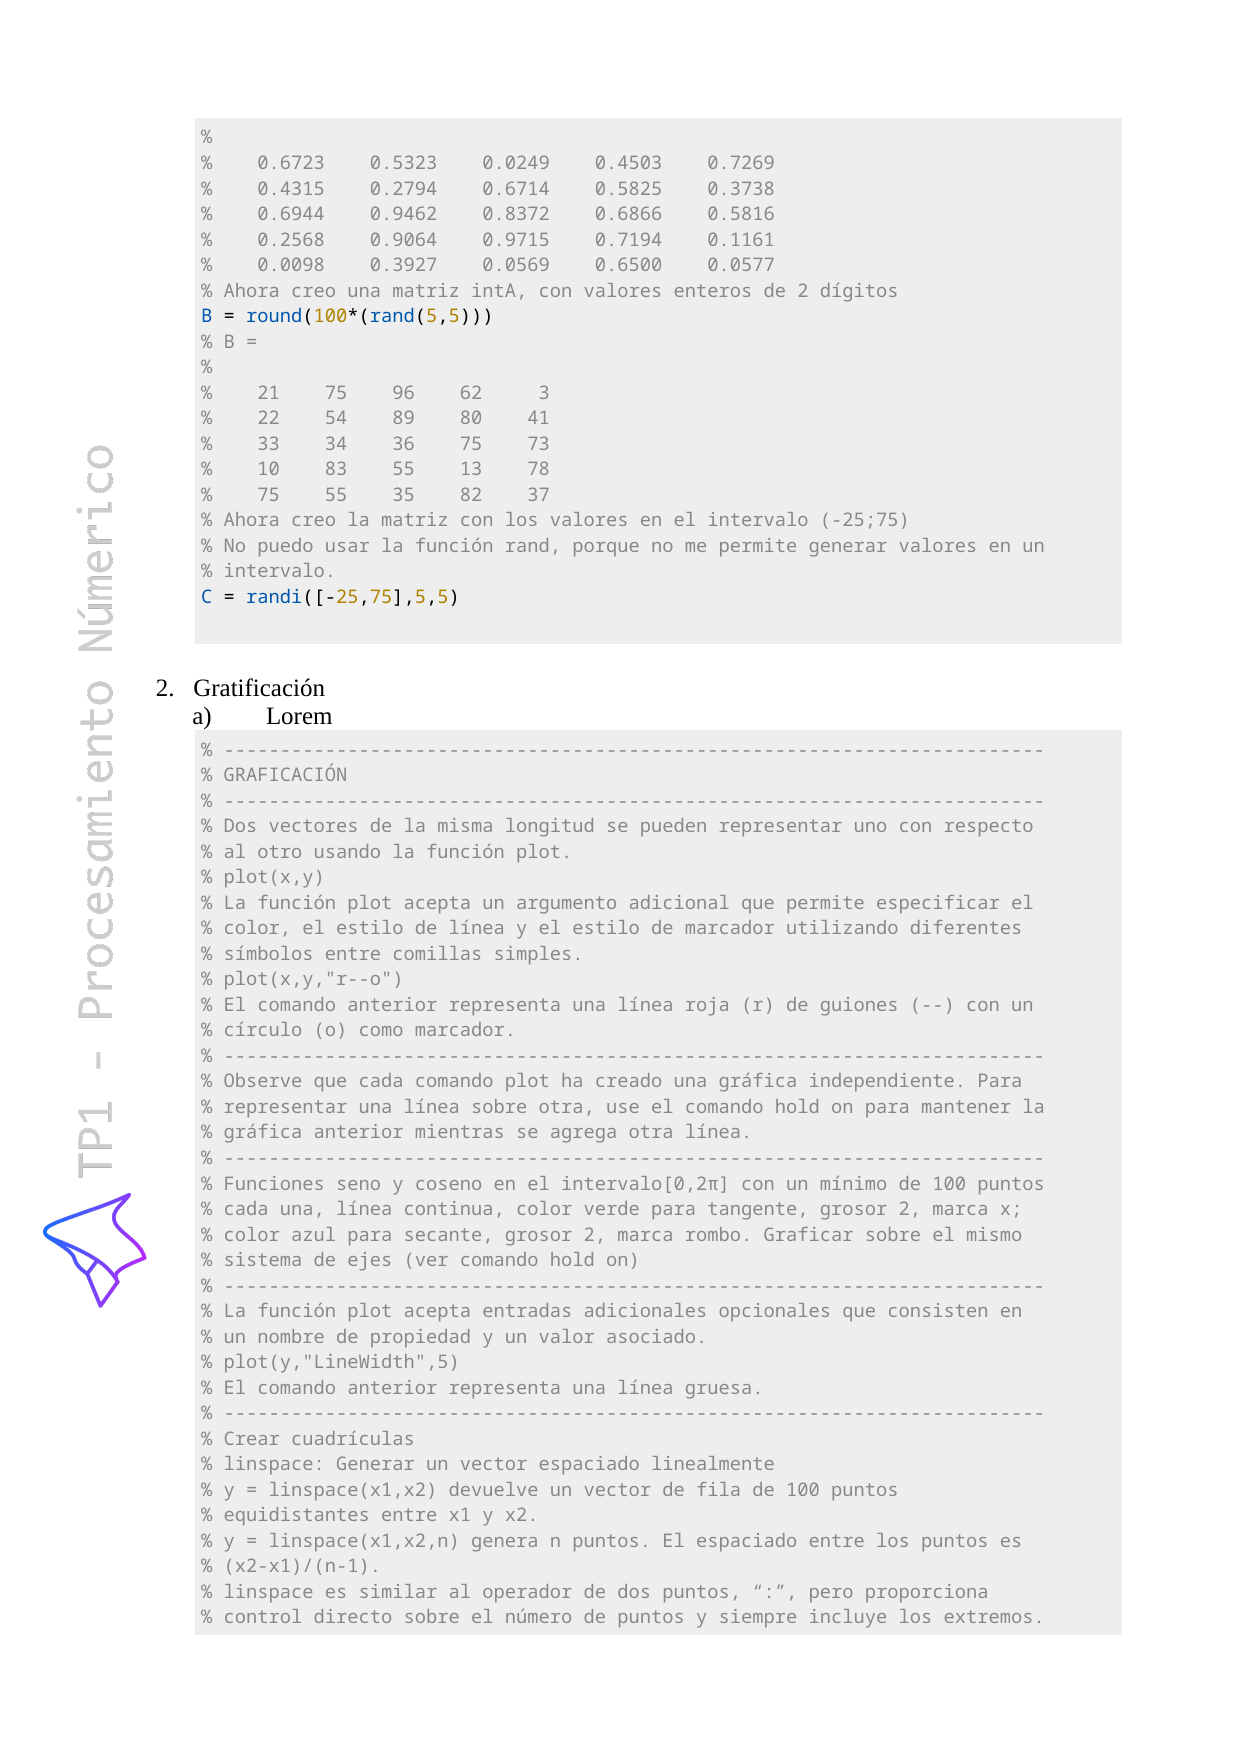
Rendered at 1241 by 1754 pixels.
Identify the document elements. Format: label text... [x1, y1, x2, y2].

list Lorem [192, 701, 1122, 730]
picture [0, 0, 1241, 1754]
table_header % ------------------------------------------------------------------------- % GRAFICACIÓN % ------------------------------------------------------------------------- % Dos vectores de la misma longitud se pueden representar uno con respecto % al otro usando la función plot. % plot(x,y) % La función plot acepta un argumento adicional que permite especificar el % color, el estilo de línea y el estilo de marcador utilizando diferentes % símbolos entre comillas simples. % plot(x,y,"r--o") % El comando anterior representa una línea roja (r) de guiones (--) con un % círculo (o) como marcador. % ------------------------------------------------------------------------- % Observe que cada comando plot ha creado una gráfica independiente. Para % representar una línea sobre otra, use el comando hold on para mantener la % gráfica anterior mientras se agrega otra línea. % ------------------------------------------------------------------------- % Funciones seno y coseno en el intervalo[0,2π] con un mínimo de 100 puntos % cada una, línea continua, color verde para tangente, grosor 2, marca x; % color azul para secante, grosor 2, marca rombo. Graficar sobre el mismo % sistema de ejes (ver comando hold on) % ------------------------------------------------------------------------- % La función plot acepta entradas adicionales opcionales que consisten en % un nombre de propiedad y un valor asociado. % plot(y,"LineWidth",5) % El comando anterior representa una línea gruesa. % ------------------------------------------------------------------------- % Crear cuadrículas % linspace: Generar un vector espaciado linealmente % y = linspace(x1,x2) devuelve un vector de fila de 100 puntos % equidistantes entre x1 y x2. % y = linspace(x1,x2,n) genera n puntos. El espaciado entre los puntos es % (x2-x1)/(n-1). % linspace es similar al operador de dos puntos, “:”, pero proporciona % control directo sobre el número de puntos y siempre incluye los extremos. [195, 730, 1122, 1635]
list Gratificación [156, 673, 1122, 701]
table_header % % 0.6723 0.5323 0.0249 0.4503 0.7269 % 0.4315 0.2794 0.6714 0.5825 0.3738 % 0.6944 0.9462 0.8372 0.6866 0.5816 % 0.2568 0.9064 0.9715 0.7194 0.1161 % 0.0098 0.3927 0.0569 0.6500 0.0577 % Ahora creo una matriz intA, con valores enteros de 2 dígitos B = round(100*(rand(5,5))) % B = % % 21 75 96 62 3 % 22 54 89 80 41 % 33 34 36 75 73 % 10 83 55 13 78 % 75 55 35 82 37 % Ahora creo la matriz con los valores en el intervalo (-25;75) % No puedo usar la función rand, porque no me permite generar valores en un % intervalo. C = randi([-25,75],5,5) [195, 118, 1122, 644]
table_header [118, 118, 195, 644]
table_header [118, 730, 195, 1635]
